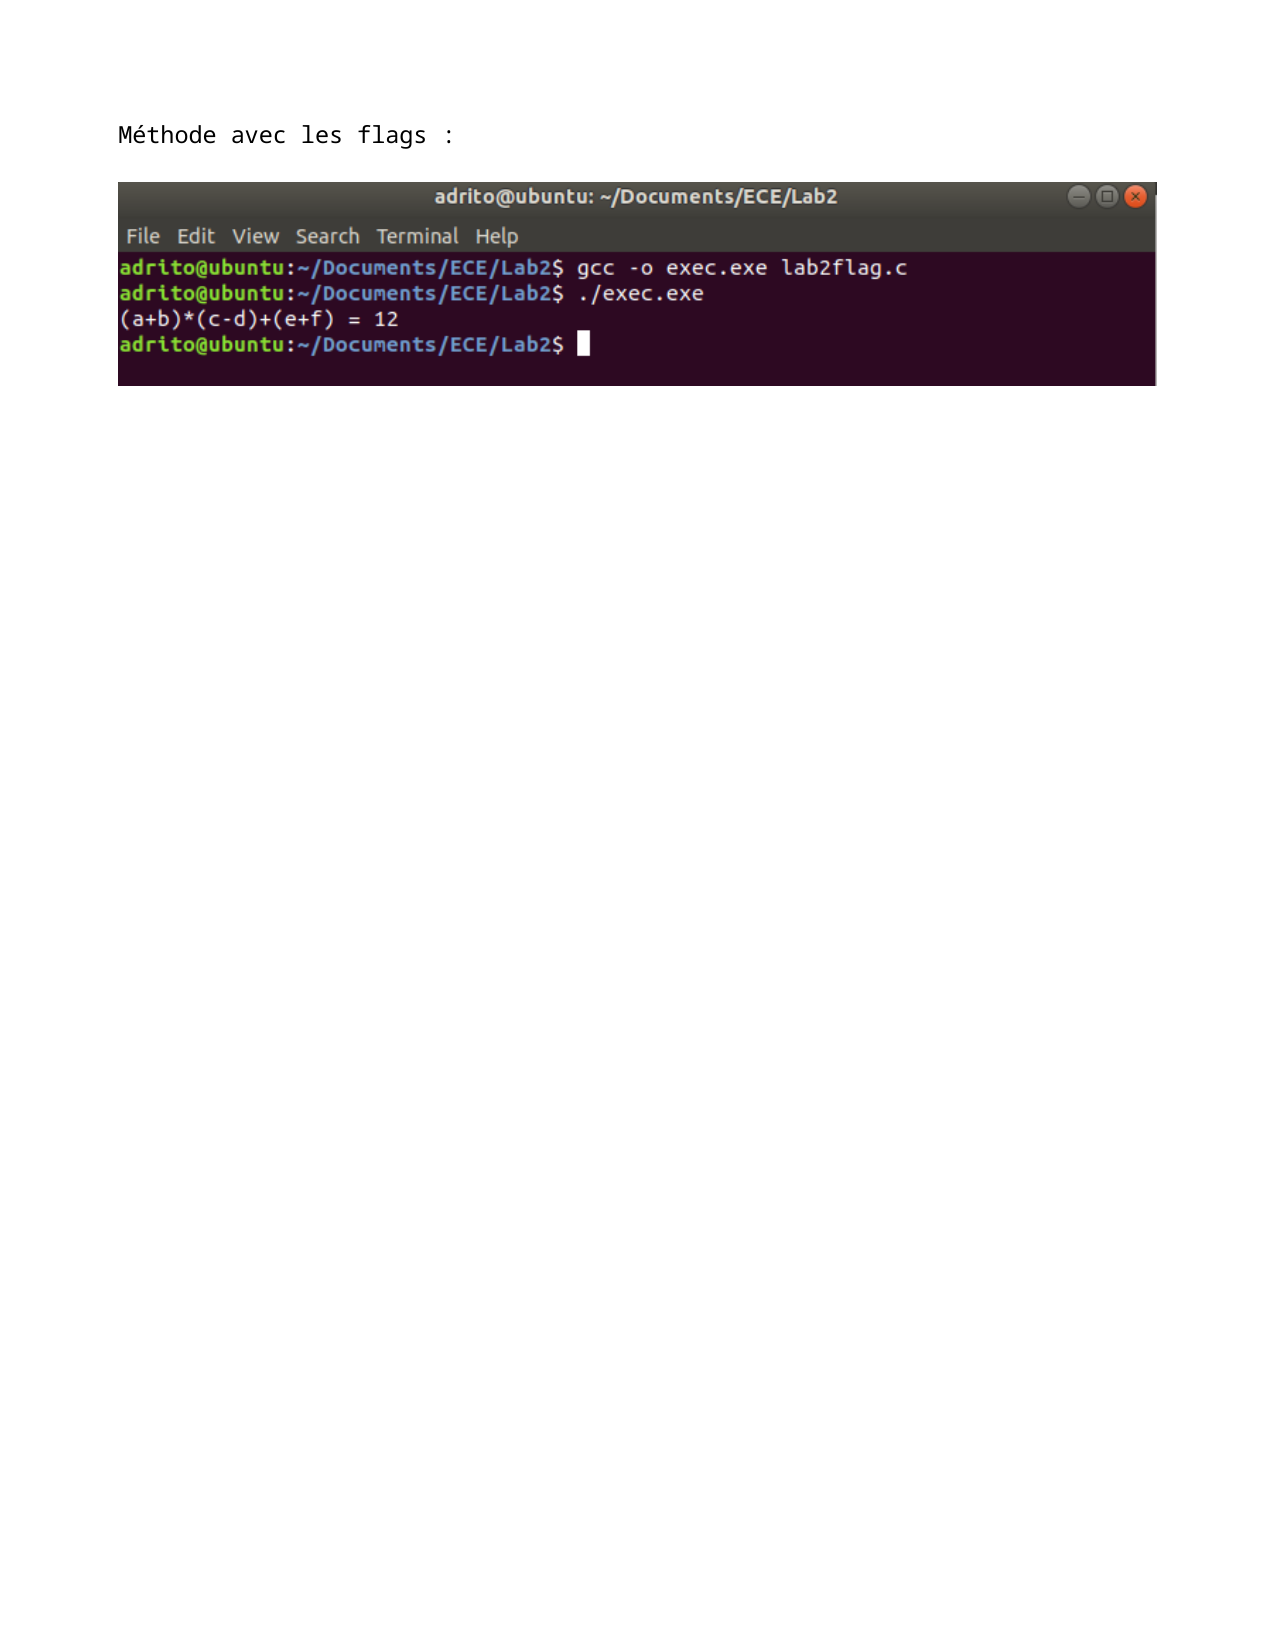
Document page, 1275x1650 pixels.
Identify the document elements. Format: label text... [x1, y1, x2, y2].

text Méthode avec les flags : [118, 118, 1157, 150]
picture [118, 182, 1157, 386]
